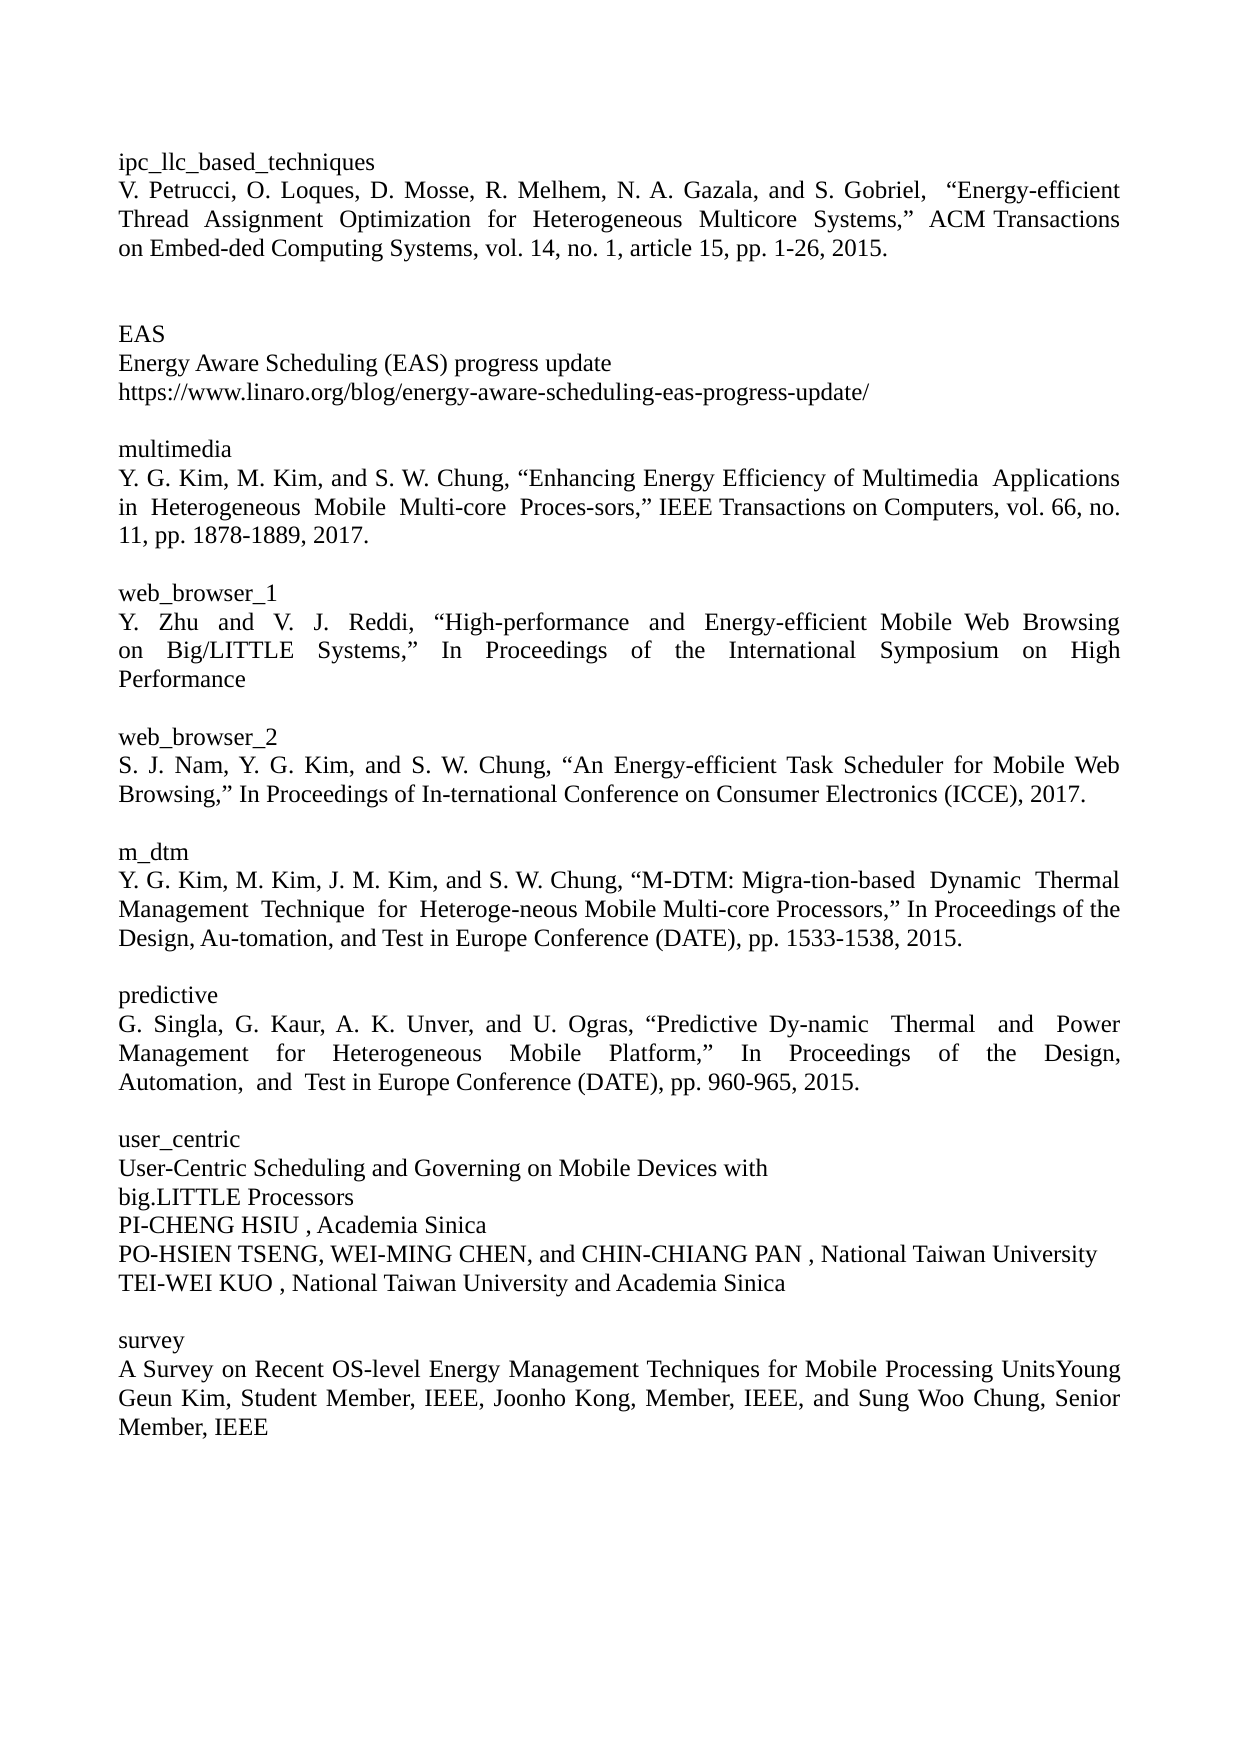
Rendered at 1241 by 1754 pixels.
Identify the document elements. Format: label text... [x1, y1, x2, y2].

text ipc_llc_based_techniques [118, 147, 1122, 176]
text PI-CHENG HSIU , Academia Sinica [118, 1211, 1122, 1239]
text big.LITTLE Processors [118, 1182, 1122, 1211]
text Y. Zhu and V. J. Reddi, “High-performance and Energy-efficient Mobile Web Browsing on Big/LITTLE Systems,” In Proceedings of the International Symposium on High Performance [118, 607, 1122, 693]
text web_browser_2 [118, 722, 1122, 751]
text A Survey on Recent OS-level Energy Management Techniques for Mobile Processing UnitsYoung Geun Kim, Student Member, IEEE, Joonho Kong, Member, IEEE, and Sung Woo Chung, Senior Member, IEEE [118, 1354, 1122, 1441]
text V. Petrucci, O. Loques, D. Mosse, R. Melhem, N. A. Gazala, and S. Gobriel, “Energy-efficient Thread Assignment Optimization for Heterogeneous Multicore Systems,” ACM Transactions on Embed-ded Computing Systems, vol. 14, no. 1, article 15, pp. 1-26, 2015. [118, 176, 1122, 262]
text G. Singla, G. Kaur, A. K. Unver, and U. Ogras, “Predictive Dy-namic Thermal and Power Management for Heterogeneous Mobile Platform,” In Proceedings of the Design, Automation, and Test in Europe Conference (DATE), pp. 960-965, 2015. [118, 1009, 1122, 1096]
text PO-HSIEN TSENG, WEI-MING CHEN, and CHIN-CHIANG PAN , National Taiwan University [118, 1239, 1122, 1268]
text multimedia [118, 434, 1122, 463]
text web_browser_1 [118, 578, 1122, 607]
text TEI-WEI KUO , National Taiwan University and Academia Sinica [118, 1268, 1122, 1297]
text Y. G. Kim, M. Kim, J. M. Kim, and S. W. Chung, “M-DTM: Migra-tion-based Dynamic Thermal Management Technique for Heteroge-neous Mobile Multi-core Processors,” In Proceedings of the Design, Au-tomation, and Test in Europe Conference (DATE), pp. 1533-1538, 2015. [118, 866, 1122, 952]
text user_centric [118, 1124, 1122, 1153]
text User-Centric Scheduling and Governing on Mobile Devices with [118, 1153, 1122, 1182]
text Energy Aware Scheduling (EAS) progress update [118, 348, 1122, 377]
text predictive [118, 981, 1122, 1009]
text m_dtm [118, 837, 1122, 866]
text https://www.linaro.org/blog/energy-aware-scheduling-eas-progress-update/ [118, 377, 1122, 406]
text EAS [118, 319, 1122, 348]
text S. J. Nam, Y. G. Kim, and S. W. Chung, “An Energy-efficient Task Scheduler for Mobile Web Browsing,” In Proceedings of In-ternational Conference on Consumer Electronics (ICCE), 2017. [118, 751, 1122, 808]
text Y. G. Kim, M. Kim, and S. W. Chung, “Enhancing Energy Efficiency of Multimedia Applications in Heterogeneous Mobile Multi-core Proces-sors,” IEEE Transactions on Computers, vol. 66, no. 11, pp. 1878-1889, 2017. [118, 463, 1122, 549]
text survey [118, 1326, 1122, 1354]
